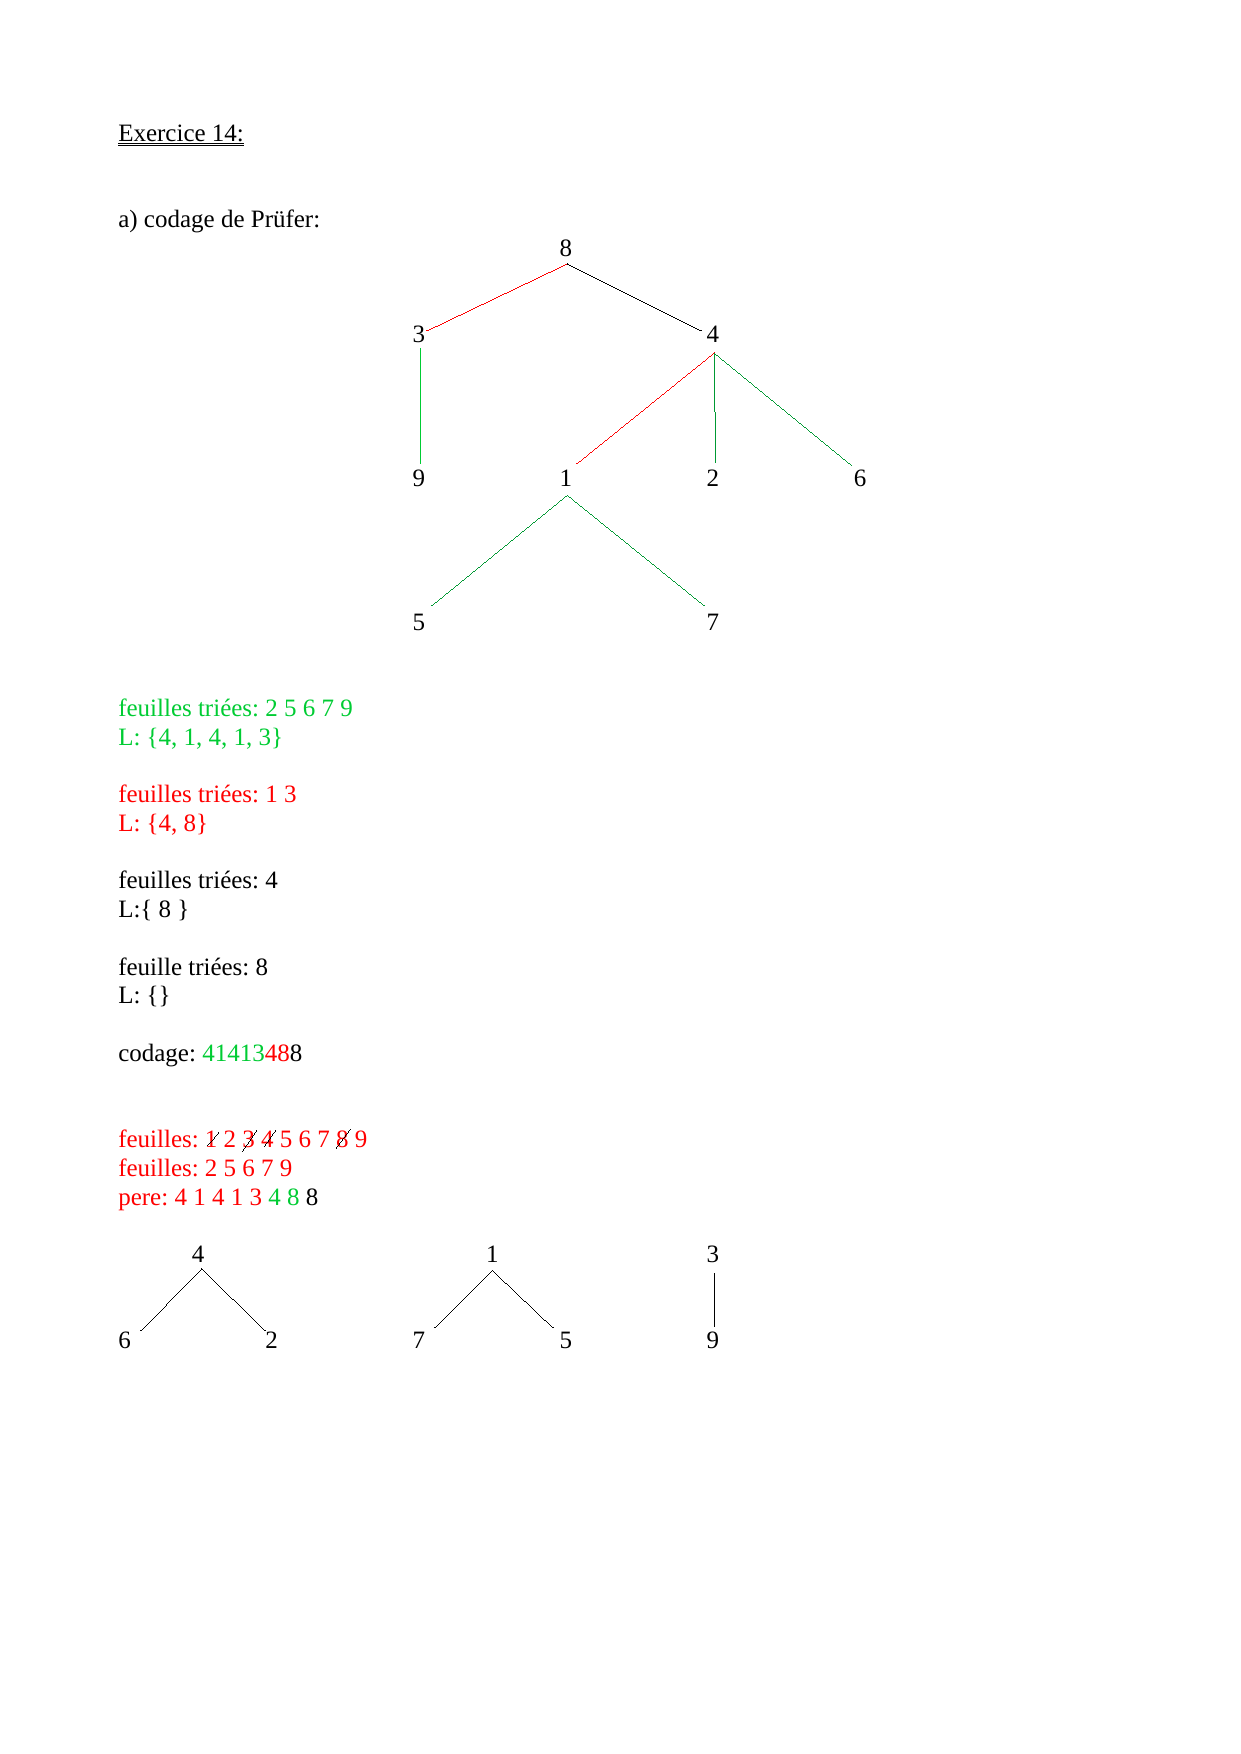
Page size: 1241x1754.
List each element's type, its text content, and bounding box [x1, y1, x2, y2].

text feuilles triées: 1 3 [118, 779, 1122, 808]
text feuilles triées: 2 5 6 7 9 [118, 693, 1122, 722]
text 5 7 [118, 607, 1122, 636]
text 8 [118, 233, 1122, 262]
text 3 4 [118, 319, 1122, 348]
text feuille triées: 8 [118, 952, 1122, 981]
text 4 1 3 [118, 1239, 1122, 1268]
text feuilles: 2 5 6 7 9 [118, 1153, 1122, 1182]
text a) codage de Prüfer: [118, 204, 1122, 233]
text codage: 41413488 [118, 1038, 1122, 1067]
text feuilles triées: 4 [118, 866, 1122, 894]
text L: {} [118, 981, 1122, 1009]
text feuilles: 1 2 3 4 5 6 7 8 9 [118, 1124, 1122, 1153]
text pere: 4 1 4 1 3 4 8 8 [118, 1182, 1122, 1211]
text L:{ 8 } [118, 894, 1122, 923]
text 6 2 7 5 9 [118, 1326, 1122, 1354]
text L: {4, 1, 4, 1, 3} [118, 722, 1122, 751]
text 9 1 2 6 [118, 463, 1122, 492]
text Exercice 14: [118, 118, 1122, 147]
text L: {4, 8} [118, 808, 1122, 837]
